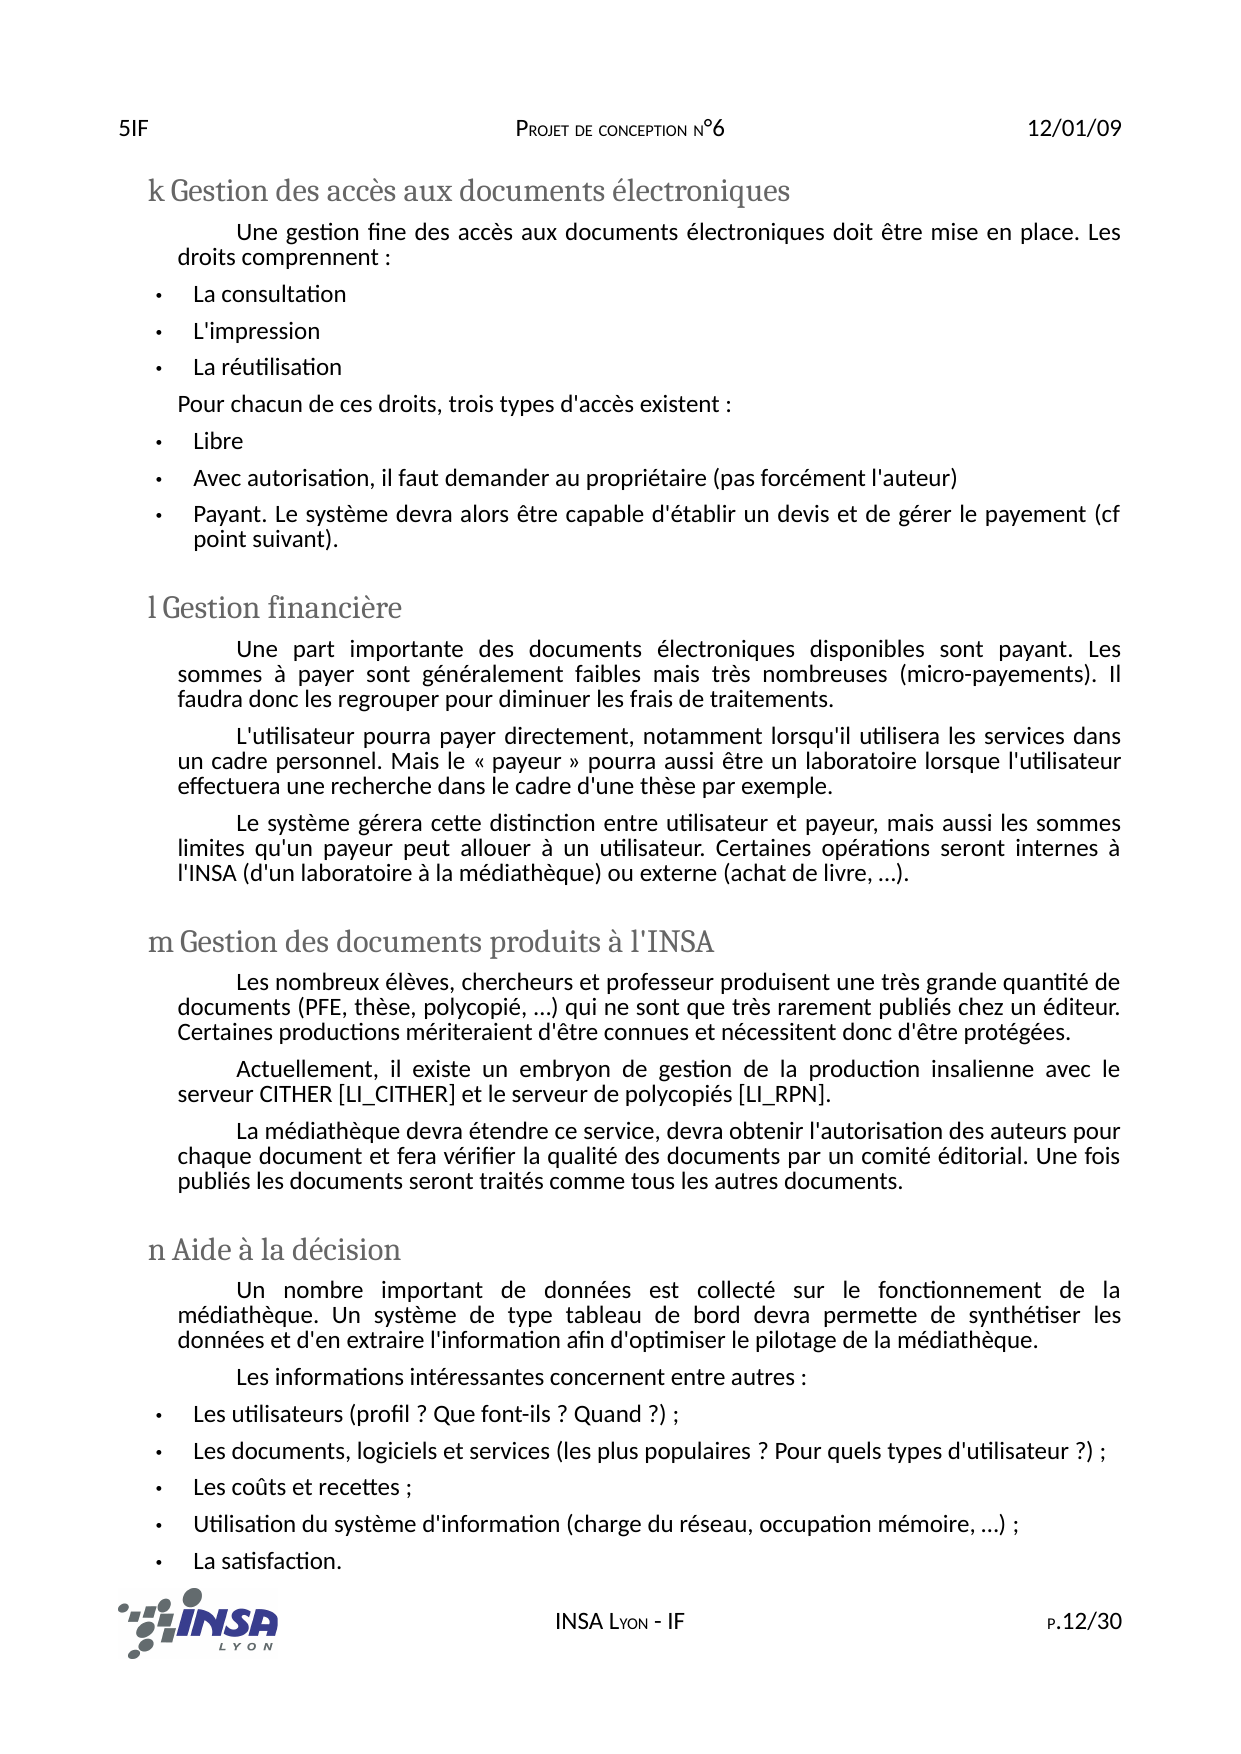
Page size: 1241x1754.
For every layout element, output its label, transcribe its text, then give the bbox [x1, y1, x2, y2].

subtitle Gestion des accès aux documents électroniques [118, 173, 1122, 210]
subtitle Gestion financière [118, 589, 1122, 627]
list Les documents, logiciels et services (les plus populaires ? Pour quels types d'utilisateur ?) ; [156, 1440, 1122, 1465]
text L'utilisateur pourra payer directement, notamment lorsqu'il utilisera les services dans un cadre personnel. Mais le « payeur » pourra aussi être un laboratoire lorsque l'utilisateur effectuera une recherche dans le cadre d'une thèse par exemple. [177, 726, 1122, 801]
list La satisfaction. [156, 1551, 1122, 1576]
list L'impression [156, 320, 1122, 345]
text La médiathèque devra étendre ce service, devra obtenir l'autorisation des auteurs pour chaque document et fera vérifier la qualité des documents par un comité éditorial. Une fois publiés les documents seront traités comme tous les autres documents. [177, 1120, 1122, 1195]
text Un nombre important de données est collecté sur le fonctionnement de la médiathèque. Un système de type tableau de bord devra permette de synthétiser les données et d'en extraire l'information afin d'optimiser le pilotage de la médiathèque. [177, 1280, 1122, 1355]
text Les informations intéressantes concernent entre autres : [177, 1367, 1122, 1392]
list Payant. Le système devra alors être capable d'établir un devis et de gérer le payement (cf point suivant). [156, 504, 1122, 554]
text Une part importante des documents électroniques disponibles sont payant. Les sommes à payer sont généralement faibles mais très nombreuses (micro-payements). Il faudra donc les regrouper pour diminuer les frais de traitements. [177, 639, 1122, 714]
list Pour chacun de ces droits, trois types d'accès existent : [177, 394, 1122, 419]
text Les nombreux élèves, chercheurs et professeur produisent une très grande quantité de documents (PFE, thèse, polycopié, …) qui ne sont que très rarement publiés chez un éditeur. Certaines productions mériteraient d'être connues et nécessitent donc d'être protégées. [177, 972, 1122, 1047]
picture [118, 1588, 278, 1659]
list La réutilisation [156, 357, 1122, 382]
text Actuellement, il existe un embryon de gestion de la production insalienne avec le serveur CITHER [LI_CITHER] et le serveur de polycopiés [LI_RPN]. [177, 1059, 1122, 1109]
list Utilisation du système d'information (charge du réseau, occupation mémoire, …) ; [156, 1514, 1122, 1539]
subtitle Gestion des documents produits à l'INSA [118, 923, 1122, 960]
list Libre [156, 431, 1122, 456]
subtitle Aide à la décision [118, 1231, 1122, 1268]
list Les utilisateurs (profil ? Que font-ils ? Quand ?) ; [156, 1403, 1122, 1428]
text Une gestion fine des accès aux documents électroniques doit être mise en place. Les droits comprennent : [177, 222, 1122, 272]
list La consultation [156, 283, 1122, 308]
list Avec autorisation, il faut demander au propriétaire (pas forcément l'auteur) [156, 467, 1122, 492]
list Les coûts et recettes ; [156, 1477, 1122, 1502]
text Le système gérera cette distinction entre utilisateur et payeur, mais aussi les sommes limites qu'un payeur peut allouer à un utilisateur. Certaines opérations seront internes à l'INSA (d'un laboratoire à la médiathèque) ou externe (achat de livre, …). [177, 812, 1122, 887]
